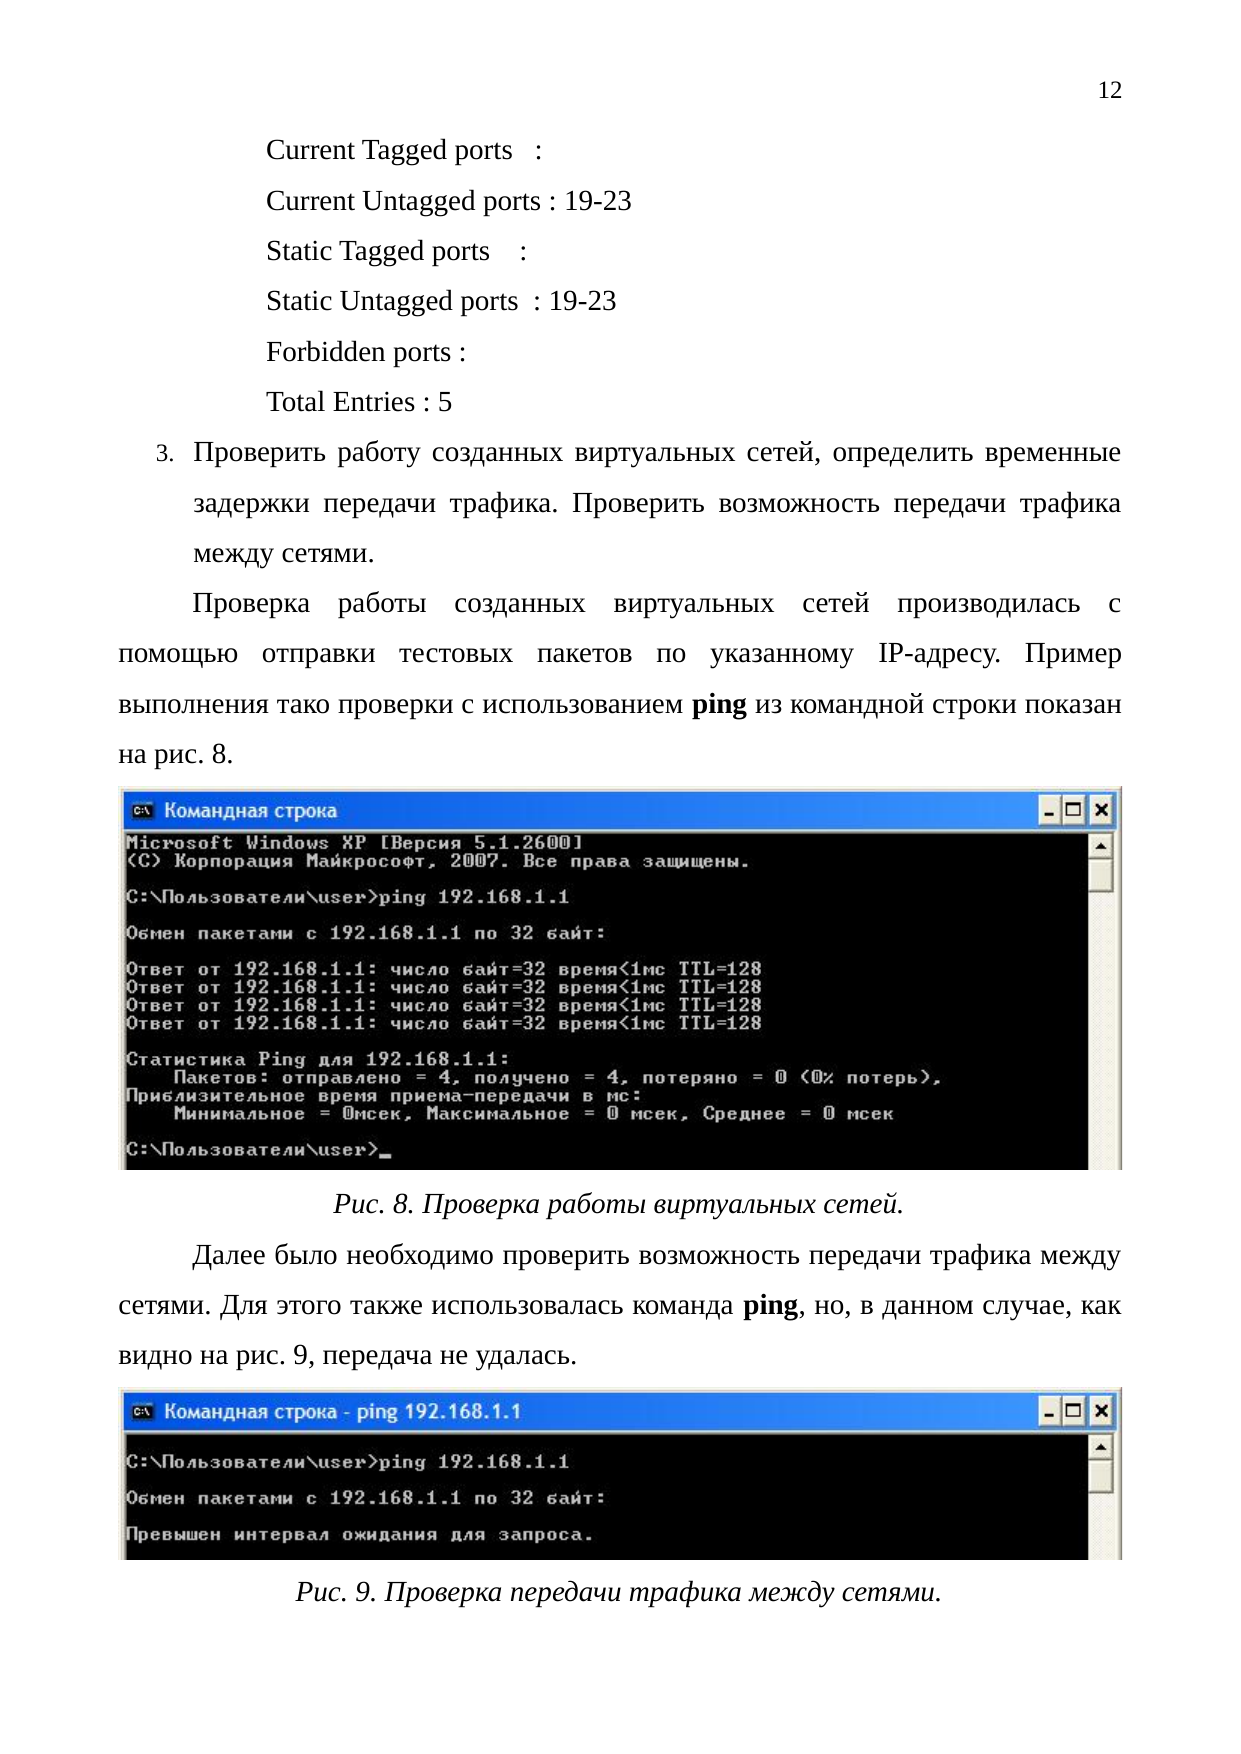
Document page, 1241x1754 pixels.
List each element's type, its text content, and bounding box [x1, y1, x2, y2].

text Current Untagged ports : 19-23 [266, 183, 1122, 216]
picture [118, 1387, 1123, 1560]
list Проверить работу созданных виртуальных сетей, определить временные задержки передачи трафика. Проверить возможность передачи трафика между сетями. [156, 434, 1122, 568]
text Forbidden ports : [266, 334, 1122, 367]
text Static Untagged ports : 19-23 [266, 283, 1122, 317]
text Current Tagged ports : [266, 132, 1122, 166]
text Рис. 9. Проверка передачи трафика между сетями. [118, 1574, 1122, 1608]
text Рис. 8. Проверка работы виртуальных сетей. [118, 1170, 1122, 1220]
text Static Tagged ports : [266, 233, 1122, 267]
text Total Entries : 5 [266, 384, 1122, 418]
text Далее было необходимо проверить возможность передачи трафика между сетями. Для этого также использовалась команда ping, но, в данном случае, как видно на рис. 9, передача не удалась. [118, 1237, 1122, 1371]
text Проверка работы созданных виртуальных сетей производилась с помощью отправки тестовых пакетов по указанному IP-адресу. Пример выполнения тако проверки с использованием ping из командной строки показан на рис. 8. [118, 585, 1122, 770]
picture [118, 786, 1123, 1170]
